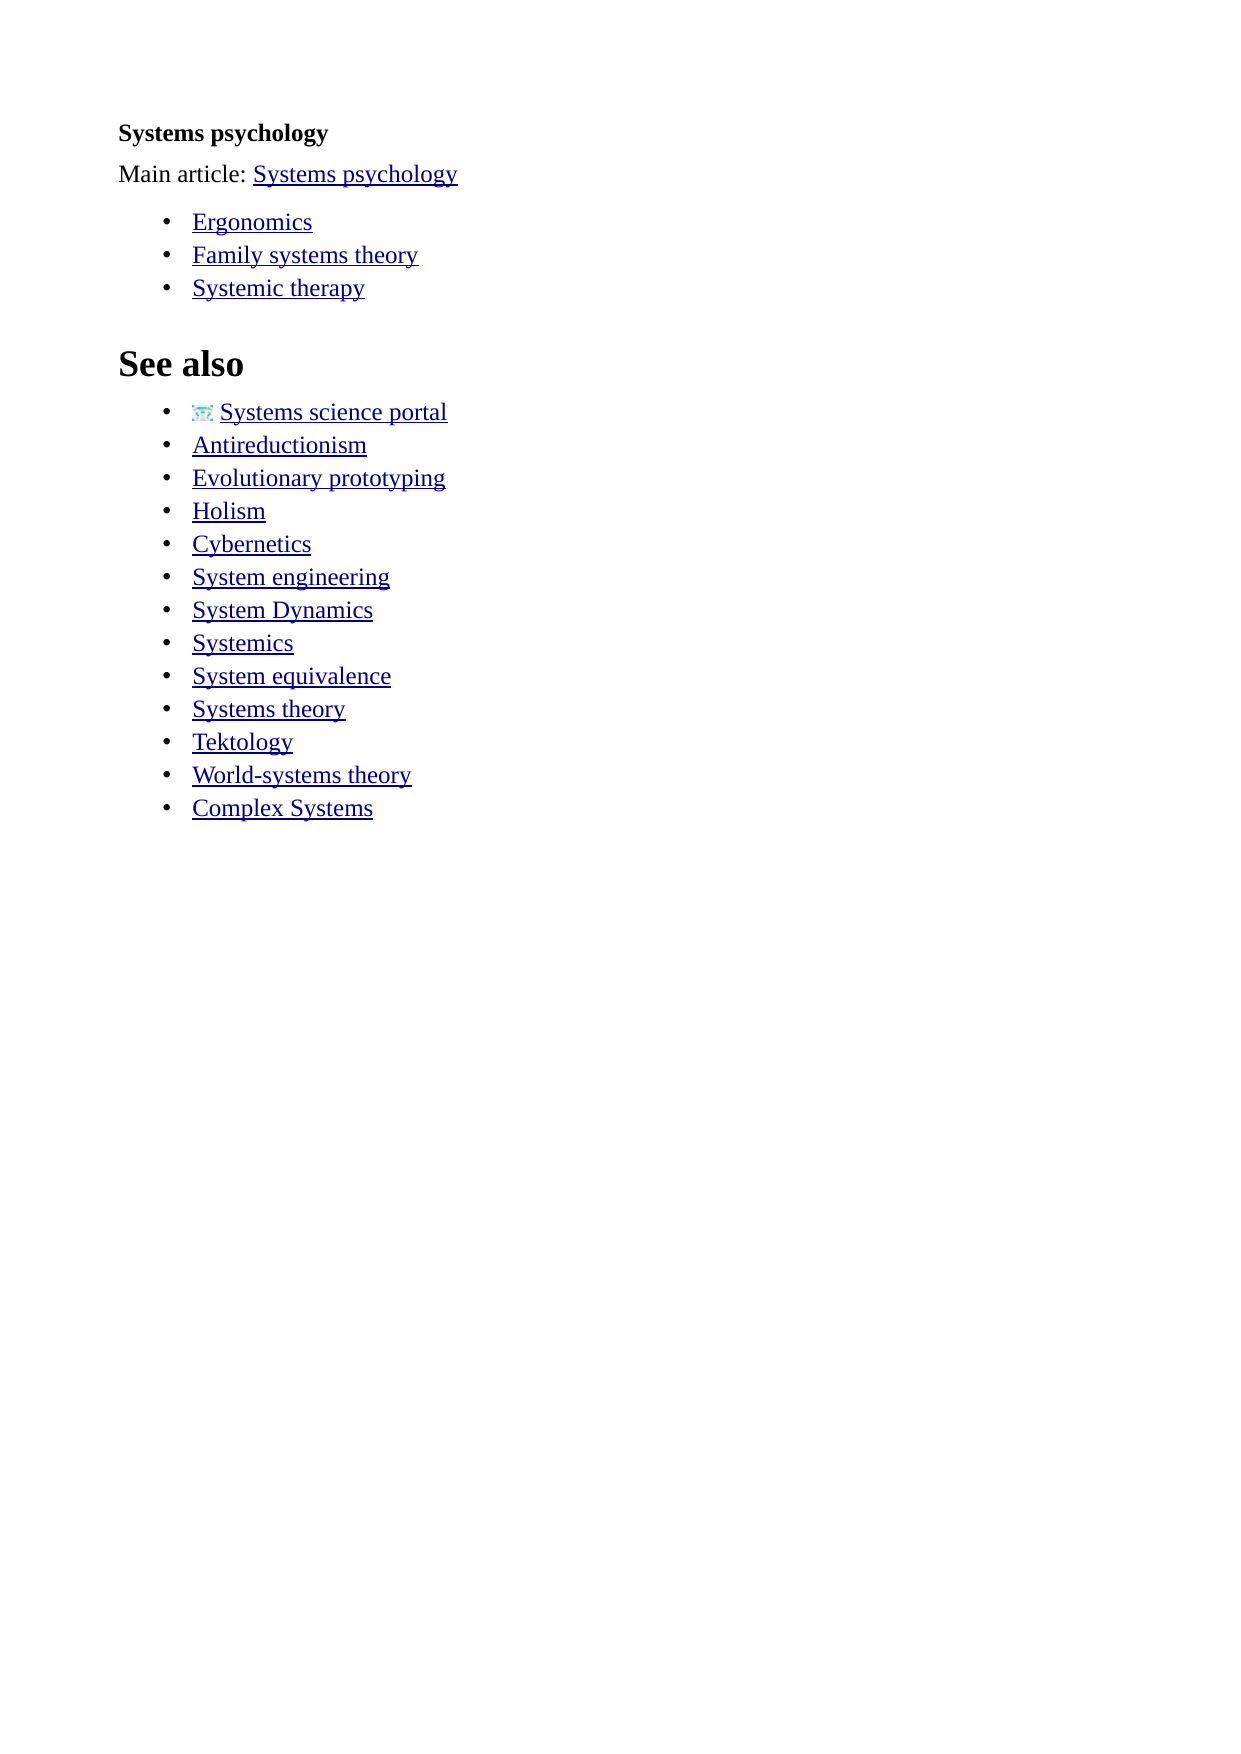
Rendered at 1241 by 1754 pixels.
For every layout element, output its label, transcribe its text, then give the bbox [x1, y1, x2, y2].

list Cybernetics [162, 529, 1122, 558]
list System equivalence [162, 661, 1122, 690]
list Systems theory [162, 694, 1122, 723]
list Antireductionism [162, 430, 1122, 459]
text Main article: Systems psychology [118, 159, 1122, 188]
list World-systems theory [162, 760, 1122, 789]
list Tektology [162, 727, 1122, 756]
subtitle See also [118, 341, 1122, 384]
subtitle Systems psychology [118, 118, 1122, 147]
list Holism [162, 496, 1122, 525]
list Evolutionary prototyping [162, 463, 1122, 492]
list Ergonomics [162, 207, 1122, 236]
picture [192, 405, 214, 421]
list System engineering [162, 562, 1122, 591]
list Systemics [162, 628, 1122, 657]
list Complex Systems [162, 793, 1122, 822]
list Systemic therapy [162, 273, 1122, 302]
list Systems science portal [162, 397, 1122, 426]
list Family systems theory [162, 240, 1122, 269]
list System Dynamics [162, 595, 1122, 624]
